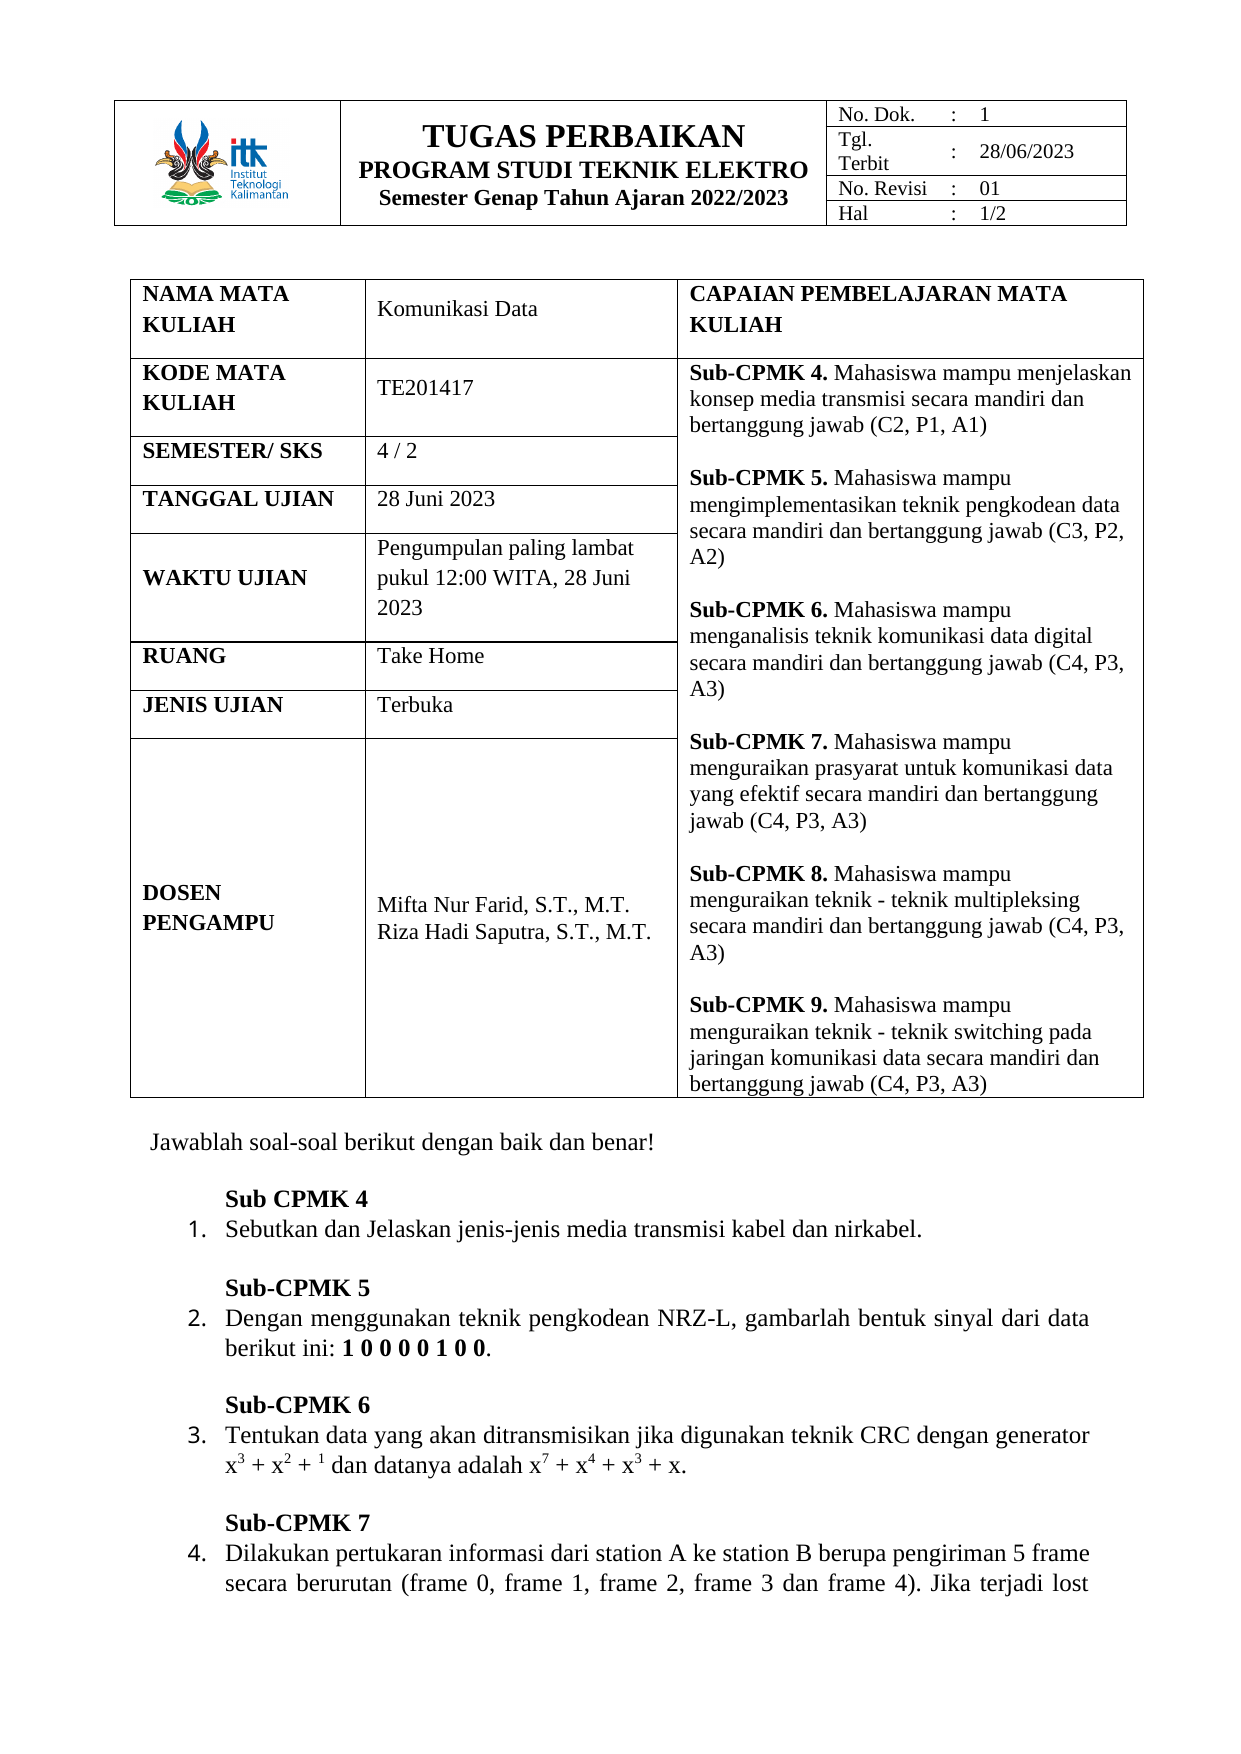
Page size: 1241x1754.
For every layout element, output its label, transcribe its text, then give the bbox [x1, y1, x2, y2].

list Tentukan data yang akan ditransmisikan jika digunakan teknik CRC dengan generator x3 + x2 + 1 dan datanya adalah x7 + x4 + x3 + x. [187, 1419, 1091, 1479]
list Dilakukan pertukaran informasi dari station A ke station B berupa pengiriman 5 frame secara berurutan (frame 0, frame 1, frame 2, frame 3 dan frame 4). Jika terjadi lost [187, 1537, 1091, 1597]
table_header CAPAIAN PEMBELAJARAN MATA KULIAH [678, 280, 1143, 358]
table_cell Terbuka [366, 691, 677, 738]
list Sub-CPMK 6 [187, 1390, 1091, 1419]
list Sebutkan dan Jelaskan jenis-jenis media transmisi kabel dan nirkabel. [187, 1213, 1091, 1244]
table_header NAMA MATA KULIAH [131, 280, 365, 358]
list Sub-CPMK 5 [187, 1273, 1091, 1302]
list Sub CPMK 4 [187, 1184, 1091, 1213]
table_cell Take Home [366, 643, 677, 689]
table_cell 28 Juni 2023 [366, 486, 677, 533]
list Dengan menggunakan teknik pengkodean NRZ-L, gambarlah bentuk sinyal dari data berikut ini: 1 0 0 0 0 1 0 0. [187, 1302, 1091, 1362]
table_cell 4 / 2 [366, 437, 677, 484]
text Jawablah soal-soal berikut dengan baik dan benar! [150, 1127, 1091, 1155]
table_cell TANGGAL UJIAN [131, 486, 365, 533]
table_cell Sub-CPMK 4. Mahasiswa mampu menjelaskan konsep media transmisi secara mandiri dan bertanggung jawab (C2, P1, A1) Sub-CPMK 5. Mahasiswa mampu mengimplementasikan teknik pengkodean data secara mandiri dan bertanggung jawab (C3, P2, A2) Sub-CPMK 6. Mahasiswa mampu menganalisis teknik komunikasi data digital secara mandiri dan bertanggung jawab (C4, P3, A3) Sub-CPMK 7. Mahasiswa mampu menguraikan prasyarat untuk komunikasi data yang efektif secara mandiri dan bertanggung jawab (C4, P3, A3) Sub-CPMK 8. Mahasiswa mampu menguraikan teknik - teknik multipleksing secara mandiri dan bertanggung jawab (C4, P3, A3) Sub-CPMK 9. Mahasiswa mampu menguraikan teknik - teknik switching pada jaringan komunikasi data secara mandiri dan bertanggung jawab (C4, P3, A3) [678, 359, 1143, 1097]
table_cell SEMESTER/ SKS [131, 437, 365, 484]
picture [152, 118, 290, 208]
table_cell DOSEN PENGAMPU [131, 739, 365, 1097]
table_cell Mifta Nur Farid, S.T., M.T. Riza Hadi Saputra, S.T., M.T. [366, 739, 677, 1097]
table_cell WAKTU UJIAN [131, 534, 365, 641]
table_cell JENIS UJIAN [131, 691, 365, 738]
table_cell Pengumpulan paling lambat pukul 12:00 WITA, 28 Juni 2023 [366, 534, 677, 641]
list Sub-CPMK 7 [187, 1508, 1091, 1537]
table_cell TE201417 [366, 359, 677, 436]
table_header Komunikasi Data [366, 280, 677, 358]
table_cell KODE MATA KULIAH [131, 359, 365, 436]
table_cell RUANG [131, 643, 365, 689]
